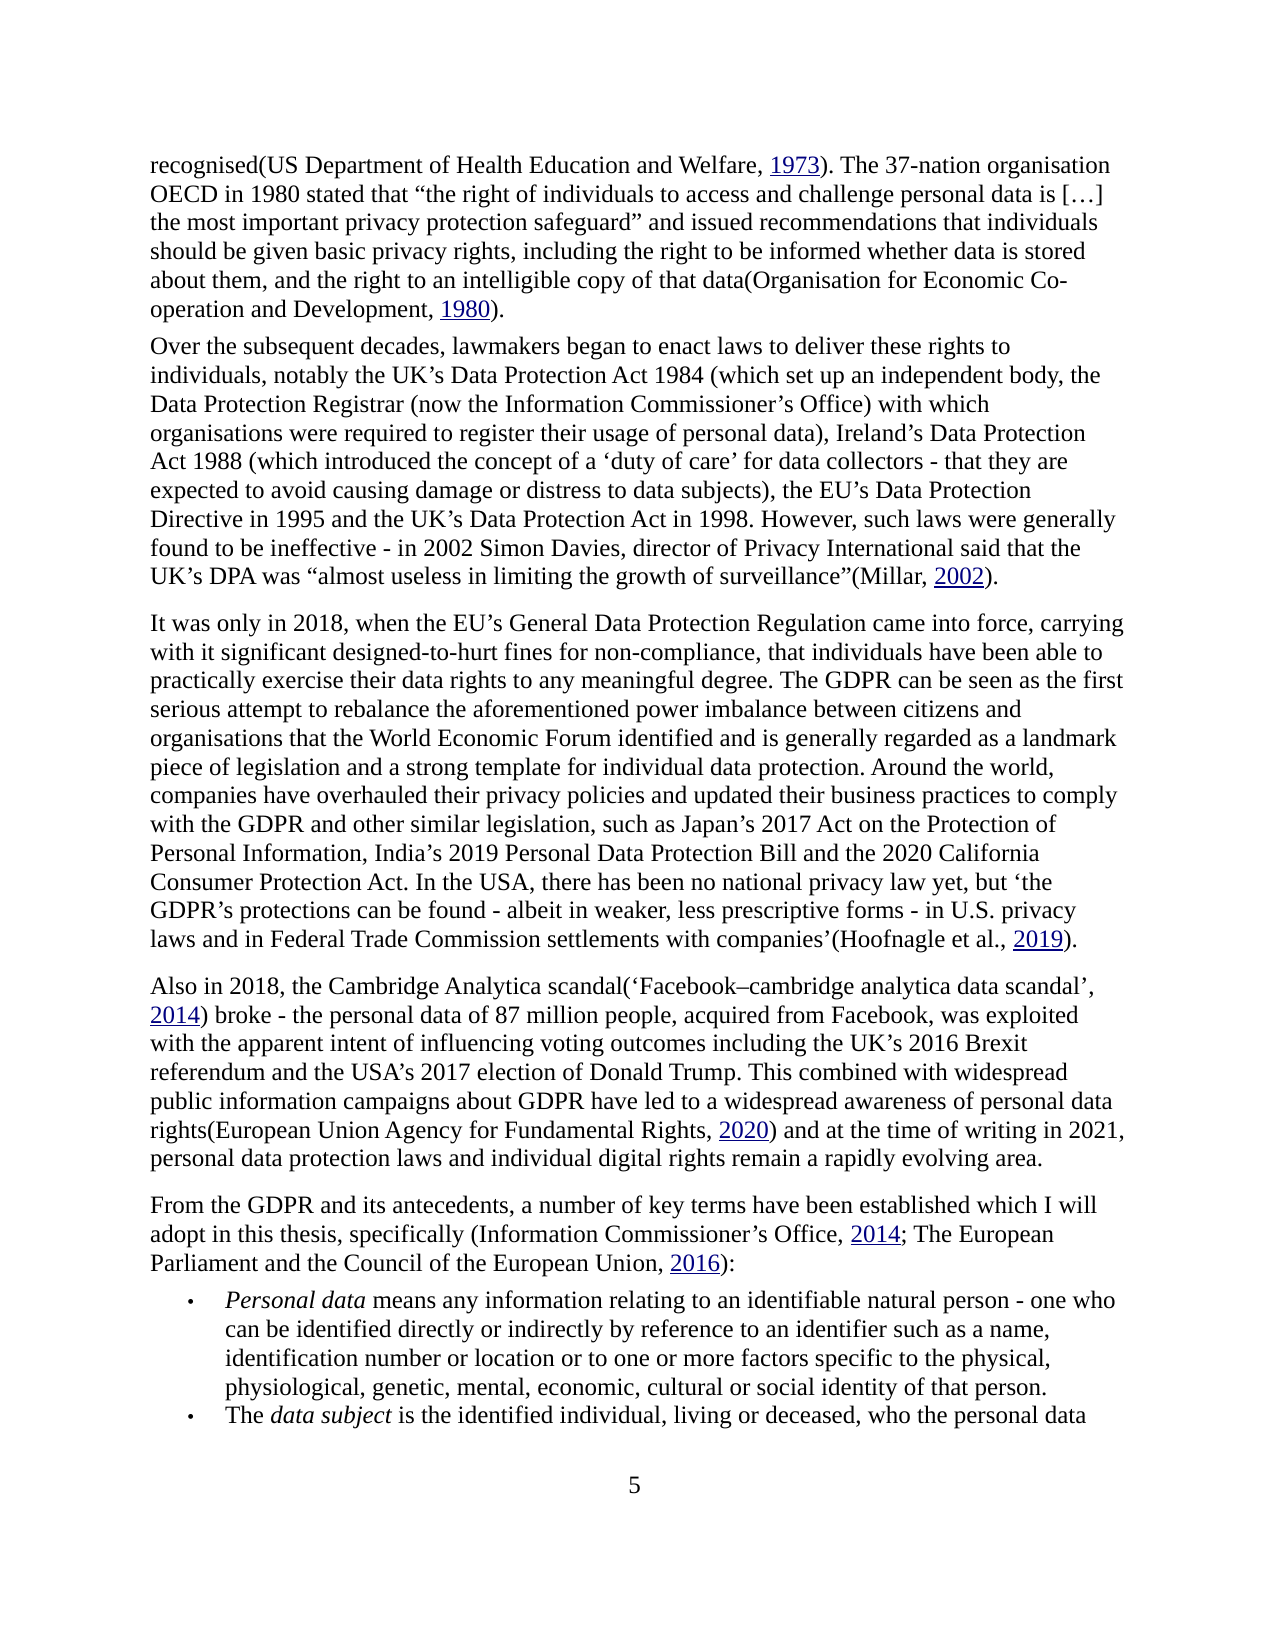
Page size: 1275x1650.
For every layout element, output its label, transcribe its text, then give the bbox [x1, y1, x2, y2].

text It was only in 2018, when the EU’s General Data Protection Regulation came into force, carrying with it significant designed-to-hurt fines for non-compliance, that individuals have been able to practically exercise their data rights to any meaningful degree. The GDPR can be seen as the first serious attempt to rebalance the aforementioned power imbalance between citizens and organisations that the World Economic Forum identified and is generally regarded as a landmark piece of legislation and a strong template for individual data protection. Around the world, companies have overhauled their privacy policies and updated their business practices to comply with the GDPR and other similar legislation, such as Japan’s 2017 Act on the Protection of Personal Information, India’s 2019 Personal Data Protection Bill and the 2020 California Consumer Protection Act. In the USA, there has been no national privacy law yet, but ‘the GDPR’s protections can be found - albeit in weaker, less prescriptive forms - in U.S. privacy laws and in Federal Trade Commission settlements with companies’(Hoofnagle et al., 2019). [150, 608, 1125, 953]
list The data subject is the identified individual, living or deceased, who the personal data [187, 1400, 1125, 1429]
text Also in 2018, the Cambridge Analytica scandal(‘Facebook–cambridge analytica data scandal’, 2014) broke - the personal data of 87 million people, acquired from Facebook, was exploited with the apparent intent of influencing voting outcomes including the UK’s 2016 Brexit referendum and the USA’s 2017 election of Donald Trump. This combined with widespread public information campaigns about GDPR have led to a widespread awareness of personal data rights(European Union Agency for Fundamental Rights, 2020) and at the time of writing in 2021, personal data protection laws and individual digital rights remain a rapidly evolving area. [150, 971, 1125, 1172]
text recognised(US Department of Health Education and Welfare, 1973). The 37-nation organisation OECD in 1980 stated that “the right of individuals to access and challenge personal data is […] the most important privacy protection safeguard” and issued recommendations that individuals should be given basic privacy rights, including the right to be informed whether data is stored about them, and the right to an intelligible copy of that data(Organisation for Economic Co-operation and Development, 1980). [150, 150, 1125, 322]
text Over the subsequent decades, lawmakers began to enact laws to deliver these rights to individuals, notably the UK’s Data Protection Act 1984 (which set up an independent body, the Data Protection Registrar (now the Information Commissioner’s Office) with which organisations were required to register their usage of personal data), Ireland’s Data Protection Act 1988 (which introduced the concept of a ‘duty of care’ for data collectors - that they are expected to avoid causing damage or distress to data subjects), the EU’s Data Protection Directive in 1995 and the UK’s Data Protection Act in 1998. However, such laws were generally found to be ineffective - in 2002 Simon Davies, director of Privacy International said that the UK’s DPA was “almost useless in limiting the growth of surveillance”(Millar, 2002). [150, 331, 1125, 590]
text From the GDPR and its antecedents, a number of key terms have been established which I will adopt in this thesis, specifically (Information Commissioner’s Office, 2014; The European Parliament and the Council of the European Union, 2016): [150, 1190, 1125, 1276]
list Personal data means any information relating to an identifiable natural person - one who can be identified directly or indirectly by reference to an identifier such as a name, identification number or location or to one or more factors specific to the physical, physiological, genetic, mental, economic, cultural or social identity of that person. [187, 1285, 1125, 1400]
